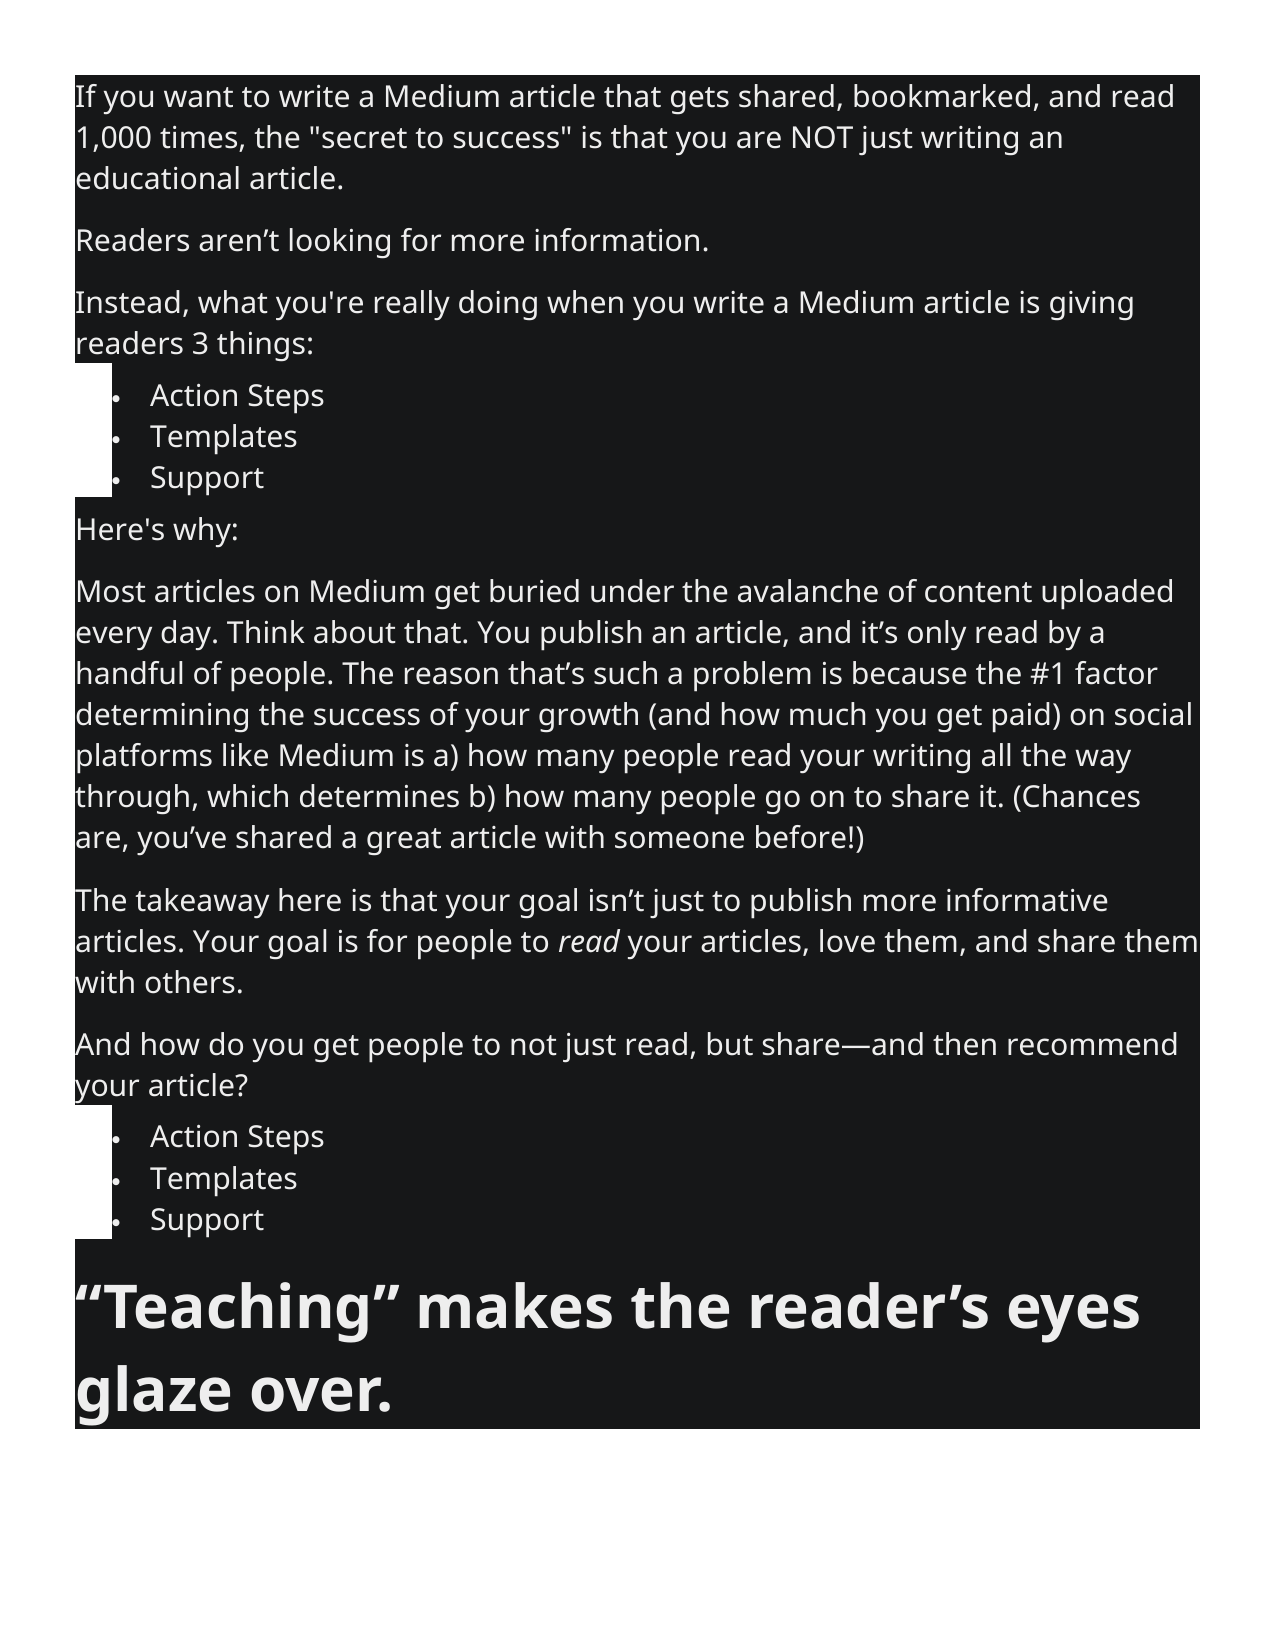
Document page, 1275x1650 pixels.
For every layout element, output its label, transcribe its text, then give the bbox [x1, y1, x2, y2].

list Action Steps [112, 1116, 1200, 1157]
text Most articles on Medium get buried under the avalanche of content uploaded every day. Think about that. You publish an article, and it’s only read by a handful of people. The reason that’s such a problem is because the #1 factor determining the success of your growth (and how much you get paid) on social platforms like Medium is a) how many people read your writing all the way through, which determines b) how many people go on to share it. (Chances are, you’ve shared a great article with someone before!) [75, 570, 1200, 858]
subtitle “Teaching” makes the reader’s eyes glaze over. [75, 1264, 1200, 1429]
text Here's why: [75, 508, 1200, 549]
text If you want to write a Medium article that gets shared, bookmarked, and read 1,000 times, the "secret to success" is that you are NOT just writing an educational article. [75, 75, 1200, 198]
list Templates [112, 415, 1200, 456]
list Templates [112, 1157, 1200, 1198]
list Support [112, 1198, 1200, 1239]
list Support [112, 456, 1200, 497]
list Action Steps [112, 374, 1200, 415]
text Readers aren’t looking for more information. [75, 219, 1200, 260]
text The takeaway here is that your goal isn’t just to publish more informative articles. Your goal is for people to read your articles, love them, and share them with others. [75, 879, 1200, 1002]
text And how do you get people to not just read, but share—and then recommend your article? [75, 1023, 1200, 1105]
text Instead, what you're really doing when you write a Medium article is giving readers 3 things: [75, 281, 1200, 363]
